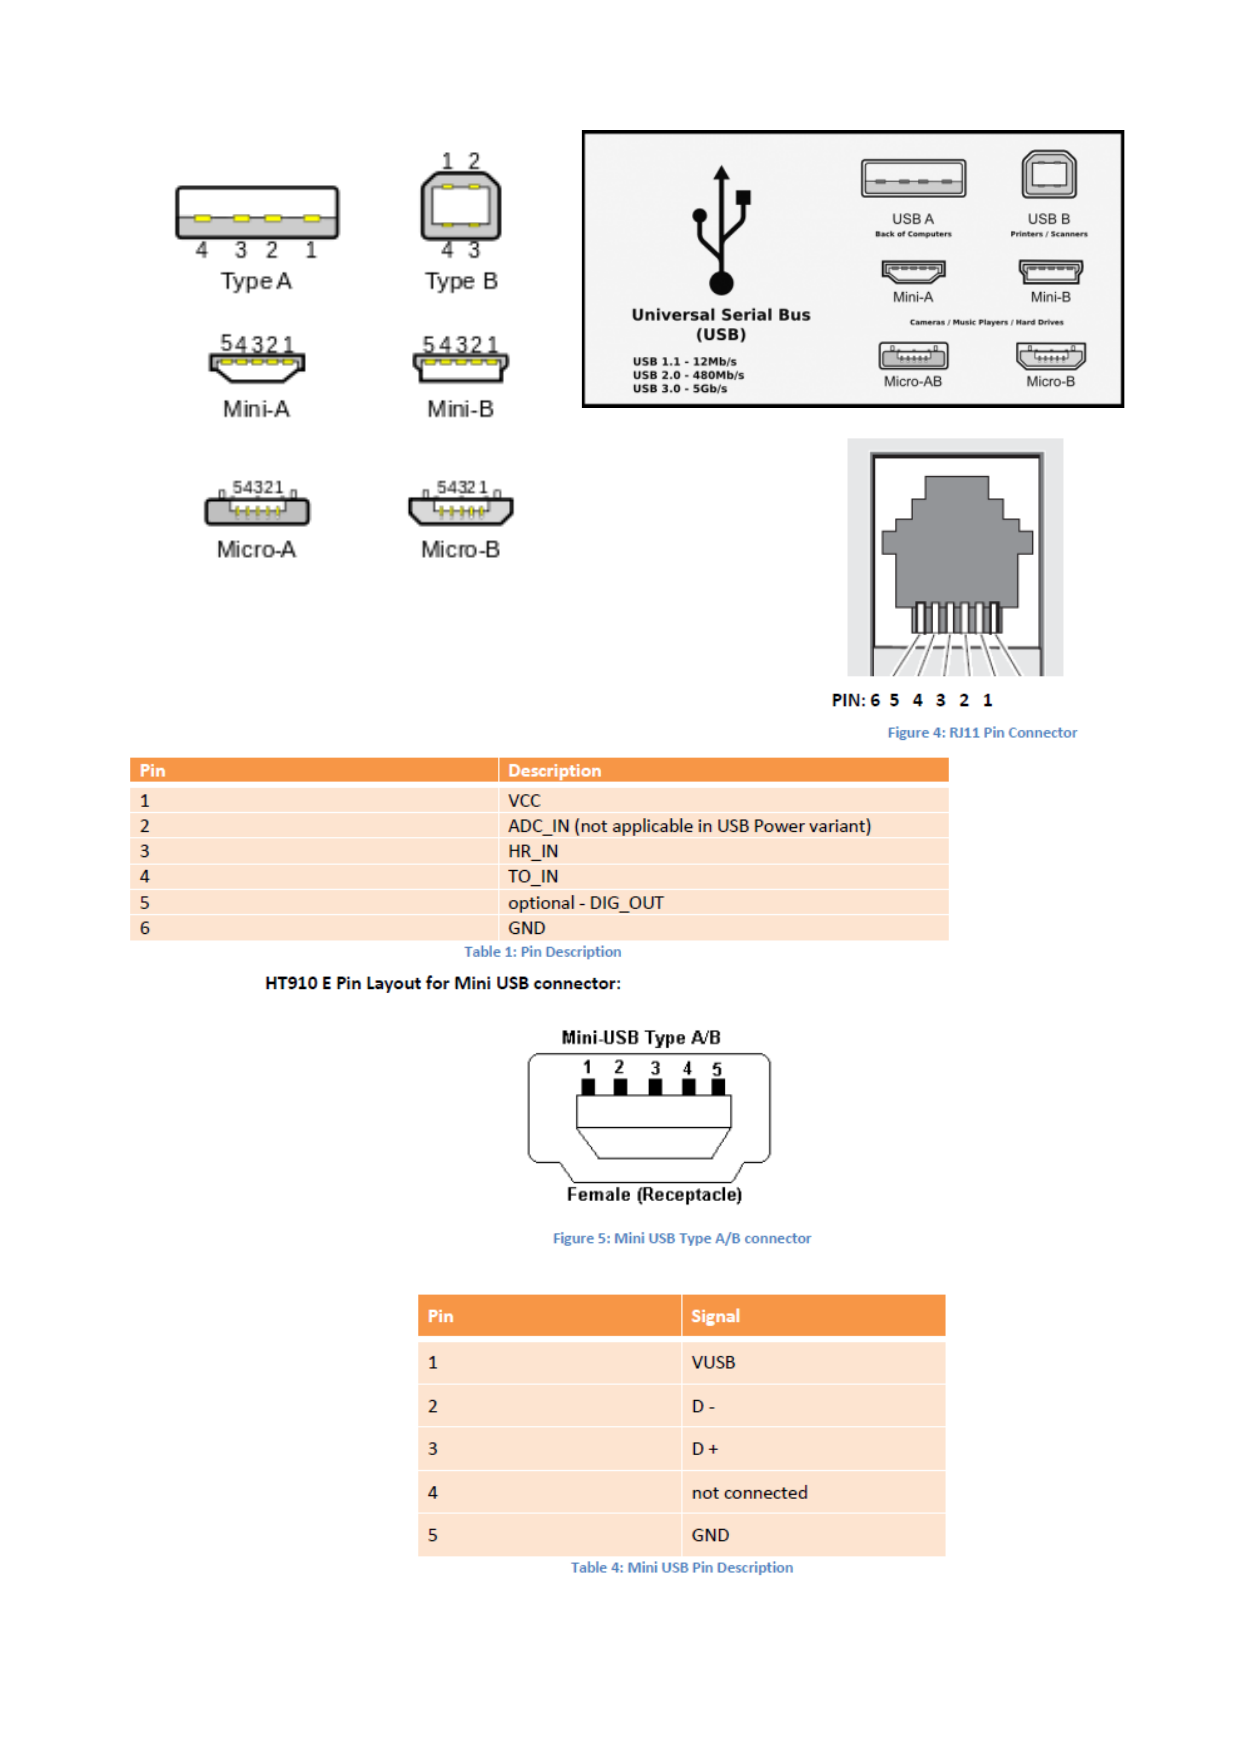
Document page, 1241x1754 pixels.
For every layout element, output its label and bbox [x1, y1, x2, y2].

picture [124, 426, 1110, 962]
picture [118, 118, 572, 595]
picture [258, 973, 982, 1594]
picture [581, 130, 1125, 408]
